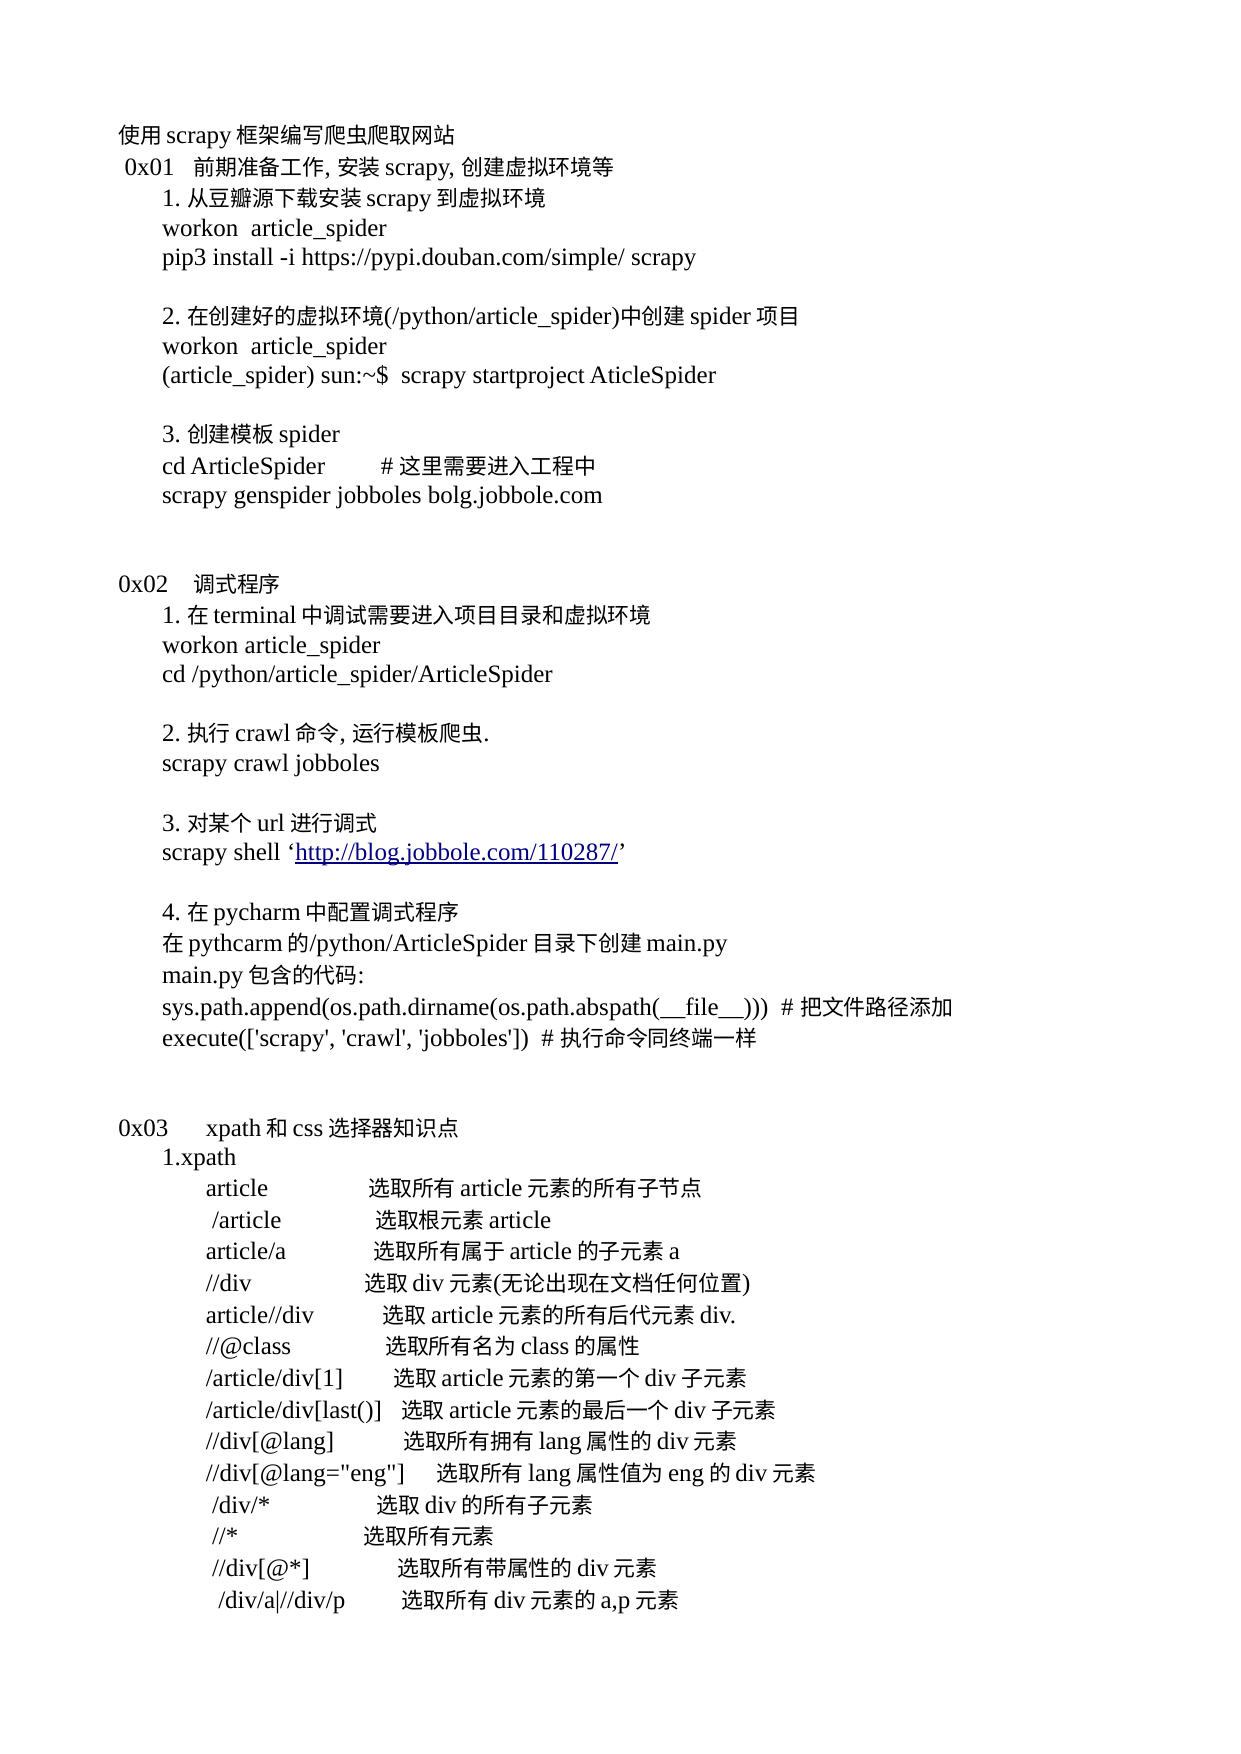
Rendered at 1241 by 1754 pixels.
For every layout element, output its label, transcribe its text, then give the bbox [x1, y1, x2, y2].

text scrapy shell ‘http://blog.jobbole.com/110287/’ [118, 837, 1122, 866]
text sys.path.append(os.path.dirname(os.path.abspath(__file__))) # 把文件路径添加 [118, 990, 1122, 1021]
text 3. 对某个url进行调式 [118, 806, 1122, 837]
text execute(['scrapy', 'crawl', 'jobboles']) # 执行命令同终端一样 [118, 1021, 1122, 1053]
text scrapy crawl jobboles [118, 748, 1122, 777]
text (article_spider) sun:~$ scrapy startproject AticleSpider [118, 360, 1122, 388]
text 4. 在pycharm中配置调式程序 [118, 895, 1122, 926]
text 1. 从豆瓣源下载安装scrapy到虚拟环境 [118, 181, 1122, 213]
text //* 选取所有元素 [118, 1519, 1122, 1551]
text article/a 选取所有属于article的子元素a [118, 1234, 1122, 1266]
text workon article_spider [118, 630, 1122, 659]
text 2. 执行crawl命令, 运行模板爬虫. [118, 716, 1122, 748]
text /div/* 选取div的所有子元素 [118, 1488, 1122, 1519]
text 在pythcarm的/python/ArticleSpider目录下创建main.py [118, 926, 1122, 958]
text 2. 在创建好的虚拟环境(/python/article_spider)中创建spider项目 [118, 299, 1122, 331]
text /article 选取根元素article [118, 1203, 1122, 1234]
text cd ArticleSpider # 这里需要进入工程中 [118, 449, 1122, 481]
text 1.xpath [118, 1142, 1122, 1171]
text //div[@lang] 选取所有拥有lang属性的div元素 [118, 1424, 1122, 1456]
text main.py包含的代码: [118, 958, 1122, 990]
text 0x02 调式程序 [118, 567, 1122, 598]
text 0x03 xpath和css选择器知识点 [118, 1111, 1122, 1142]
text cd /python/article_spider/ArticleSpider [118, 659, 1122, 688]
text pip3 install -i https://pypi.douban.com/simple/ scrapy [118, 242, 1122, 271]
text 3. 创建模板spider [118, 417, 1122, 449]
text //div[@*] 选取所有带属性的div元素 [118, 1551, 1122, 1583]
text //div 选取div元素(无论出现在文档任何位置) [118, 1266, 1122, 1298]
text article//div 选取article元素的所有后代元素div. [118, 1298, 1122, 1329]
text //div[@lang="eng"] 选取所有lang属性值为eng的div元素 [118, 1456, 1122, 1488]
text /article/div[last()] 选取article元素的最后一个div子元素 [118, 1393, 1122, 1424]
text scrapy genspider jobboles bolg.jobbole.com [118, 481, 1122, 509]
text /article/div[1] 选取article元素的第一个div子元素 [118, 1361, 1122, 1393]
text article 选取所有article元素的所有子节点 [118, 1171, 1122, 1203]
text workon article_spider [118, 213, 1122, 242]
text //@class 选取所有名为class的属性 [118, 1329, 1122, 1361]
text 1. 在terminal中调试需要进入项目目录和虚拟环境 [118, 598, 1122, 630]
text 使用scrapy框架编写爬虫爬取网站 [118, 118, 1122, 150]
text workon article_spider [118, 331, 1122, 360]
text /div/a|//div/p 选取所有div元素的a,p元素 [118, 1583, 1122, 1614]
text 0x01 前期准备工作, 安装scrapy, 创建虚拟环境等 [118, 150, 1122, 181]
